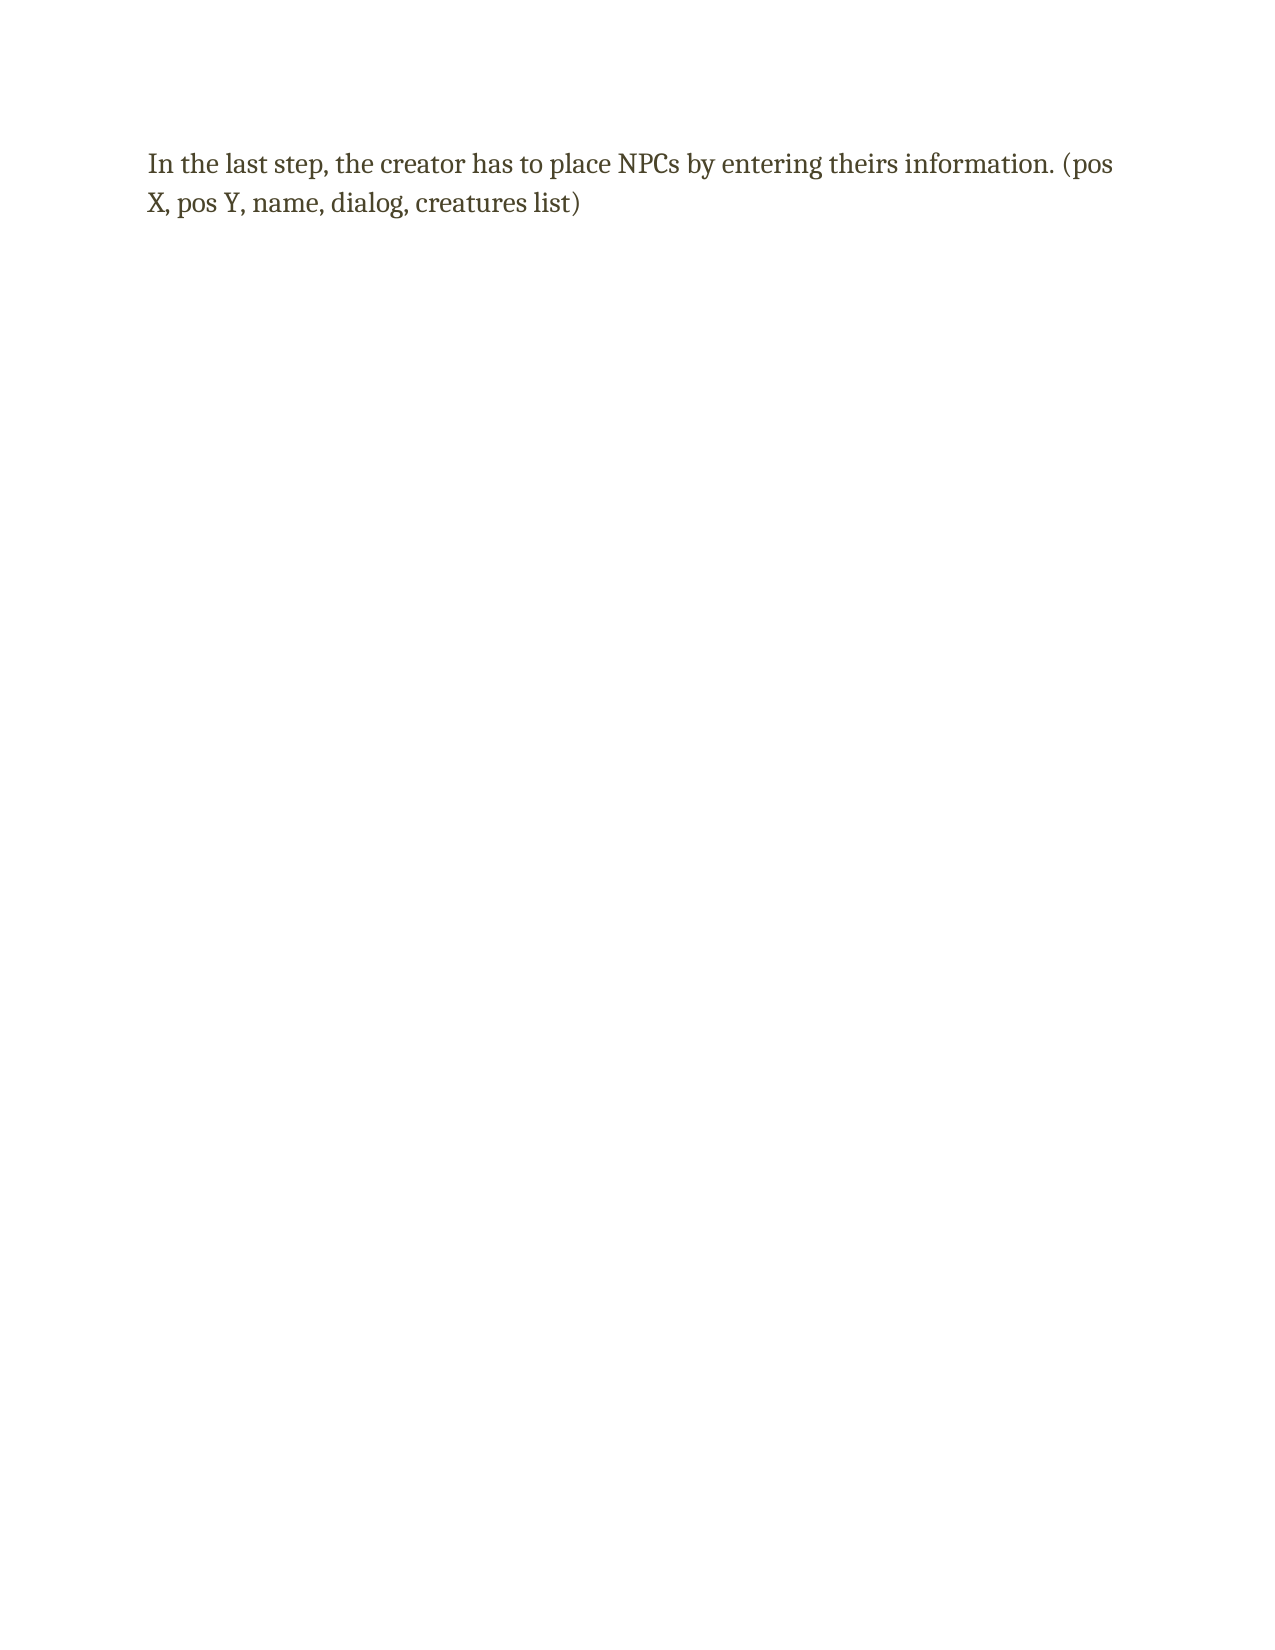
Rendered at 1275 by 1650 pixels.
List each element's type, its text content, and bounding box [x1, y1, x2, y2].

text In the last step, the creator has to place NPCs by entering theirs information. (pos X, pos Y, name, dialog, creatures list) [148, 148, 1127, 220]
